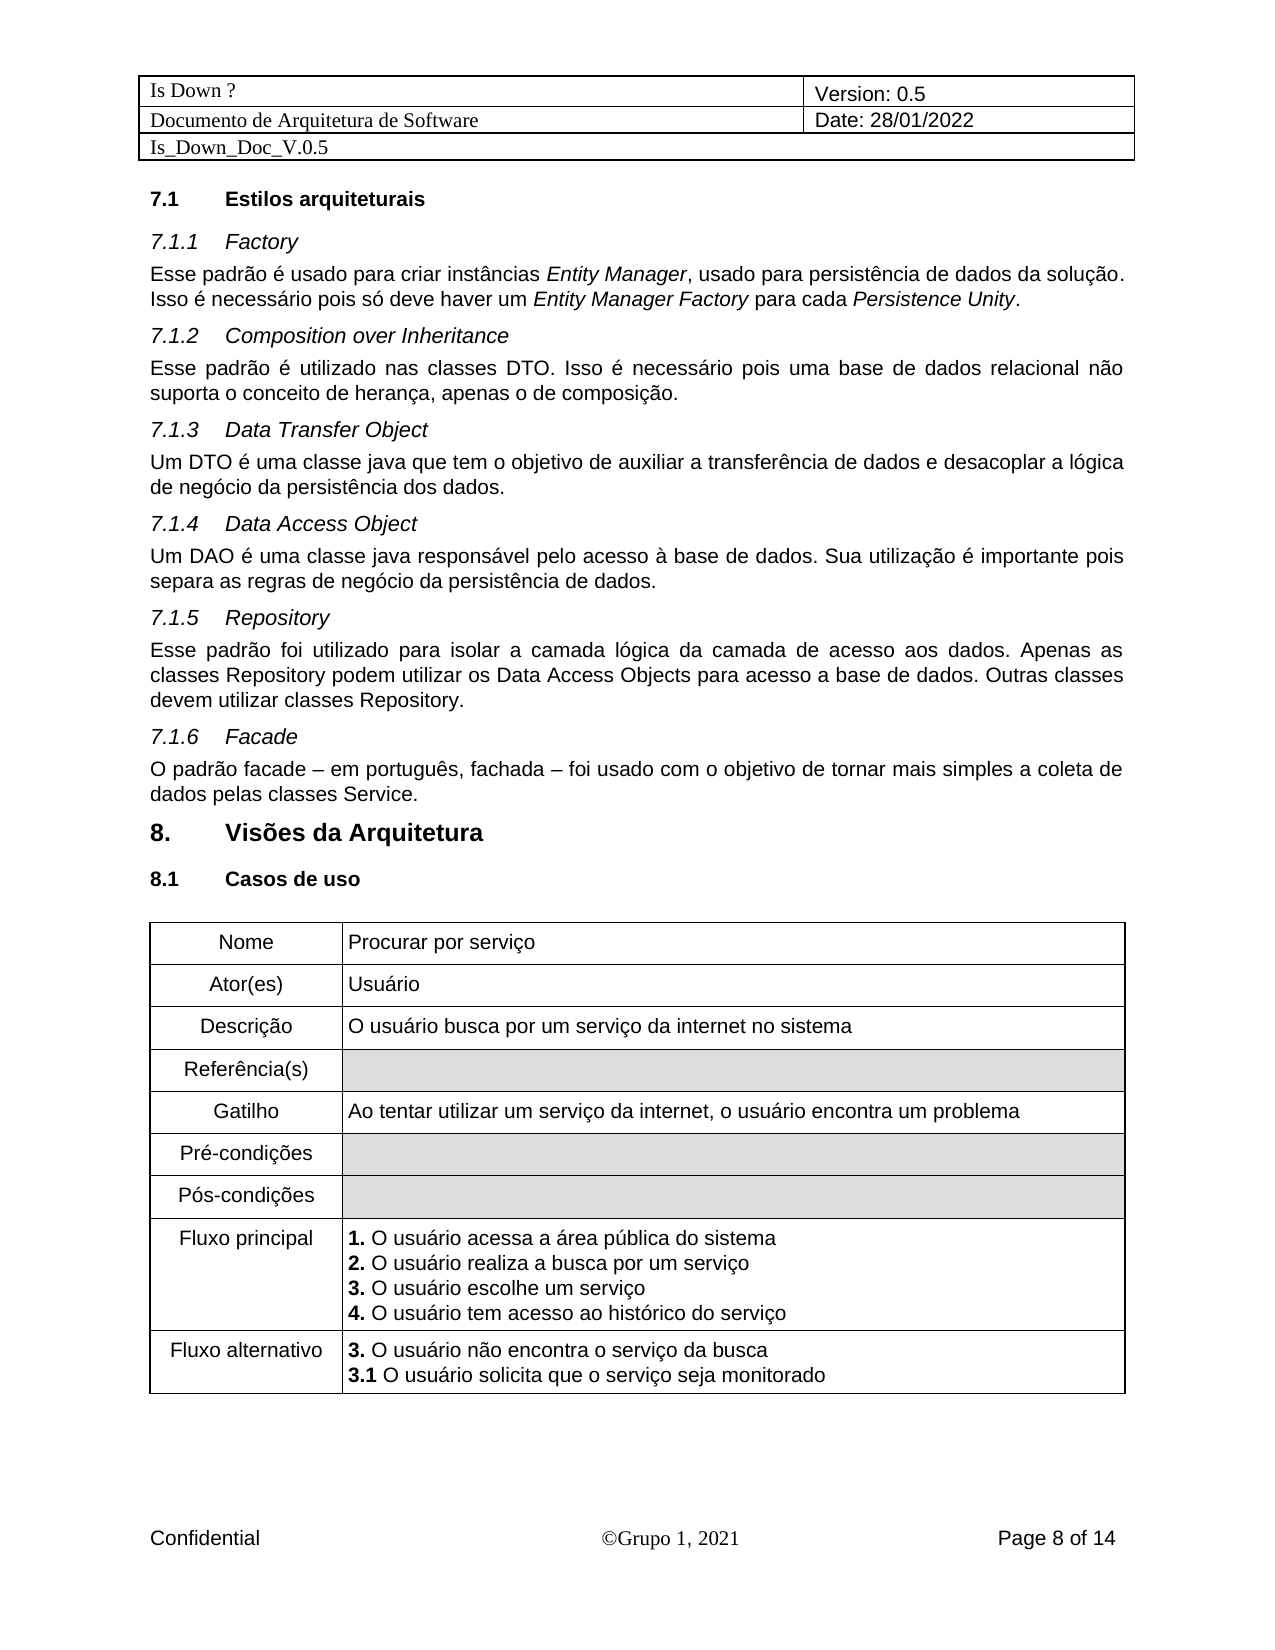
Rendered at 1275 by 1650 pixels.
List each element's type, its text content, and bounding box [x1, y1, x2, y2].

subtitle Facade [150, 724, 1125, 749]
table_cell 3. O usuário não encontra o serviço da busca 3.1 O usuário solicita que o serviço seja monitorado [343, 1331, 1124, 1393]
table_cell 1. O usuário acessa a área pública do sistema 2. O usuário realiza a busca por um serviço 3. O usuário escolhe um serviço 4. O usuário tem acesso ao histórico do serviço [343, 1219, 1124, 1330]
subtitle Data Access Object [150, 511, 1125, 536]
table_cell Ao tentar utilizar um serviço da internet, o usuário encontra um problema [343, 1092, 1124, 1133]
table_cell [343, 1176, 1124, 1218]
subtitle Estilos arquiteturais [150, 185, 1125, 210]
table_cell Fluxo alternativo [151, 1331, 342, 1393]
table_header Nome [151, 923, 342, 964]
text Esse padrão é usado para criar instâncias Entity Manager, usado para persistência de dados da solução. Isso é necessário pois só deve haver um Entity Manager Factory para cada Persistence Unity. [150, 261, 1125, 311]
table_cell [343, 1050, 1124, 1091]
subtitle Visões da Arquitetura [150, 818, 1125, 847]
table_cell Gatilho [151, 1092, 342, 1133]
subtitle Casos de uso [150, 865, 1125, 890]
text Esse padrão foi utilizado para isolar a camada lógica da camada de acesso aos dados. Apenas as classes Repository podem utilizar os Data Access Objects para acesso a base de dados. Outras classes devem utilizar classes Repository. [150, 636, 1125, 711]
text O padrão facade – em português, fachada – foi usado com o objetivo de tornar mais simples a coleta de dados pelas classes Service. [150, 755, 1125, 805]
table_cell Pós-condições [151, 1176, 342, 1218]
table_cell Descrição [151, 1007, 342, 1048]
table_cell Fluxo principal [151, 1219, 342, 1330]
table_cell Pré-condições [151, 1134, 342, 1175]
table_header Procurar por serviço [343, 923, 1124, 964]
table_cell Referência(s) [151, 1050, 342, 1091]
table_cell Ator(es) [151, 965, 342, 1006]
subtitle Composition over Inheritance [150, 323, 1125, 348]
table_cell Usuário [343, 965, 1124, 1006]
table_cell [343, 1134, 1124, 1175]
text Um DTO é uma classe java que tem o objetivo de auxiliar a transferência de dados e desacoplar a lógica de negócio da persistência dos dados. [150, 448, 1125, 498]
table_cell O usuário busca por um serviço da internet no sistema [343, 1007, 1124, 1048]
text Um DAO é uma classe java responsável pelo acesso à base de dados. Sua utilização é importante pois separa as regras de negócio da persistência de dados. [150, 542, 1125, 592]
subtitle Repository [150, 605, 1125, 630]
text Esse padrão é utilizado nas classes DTO. Isso é necessário pois uma base de dados relacional não suporta o conceito de herança, apenas o de composição. [150, 354, 1125, 404]
subtitle Data Transfer Object [150, 417, 1125, 442]
subtitle Factory [150, 229, 1125, 254]
